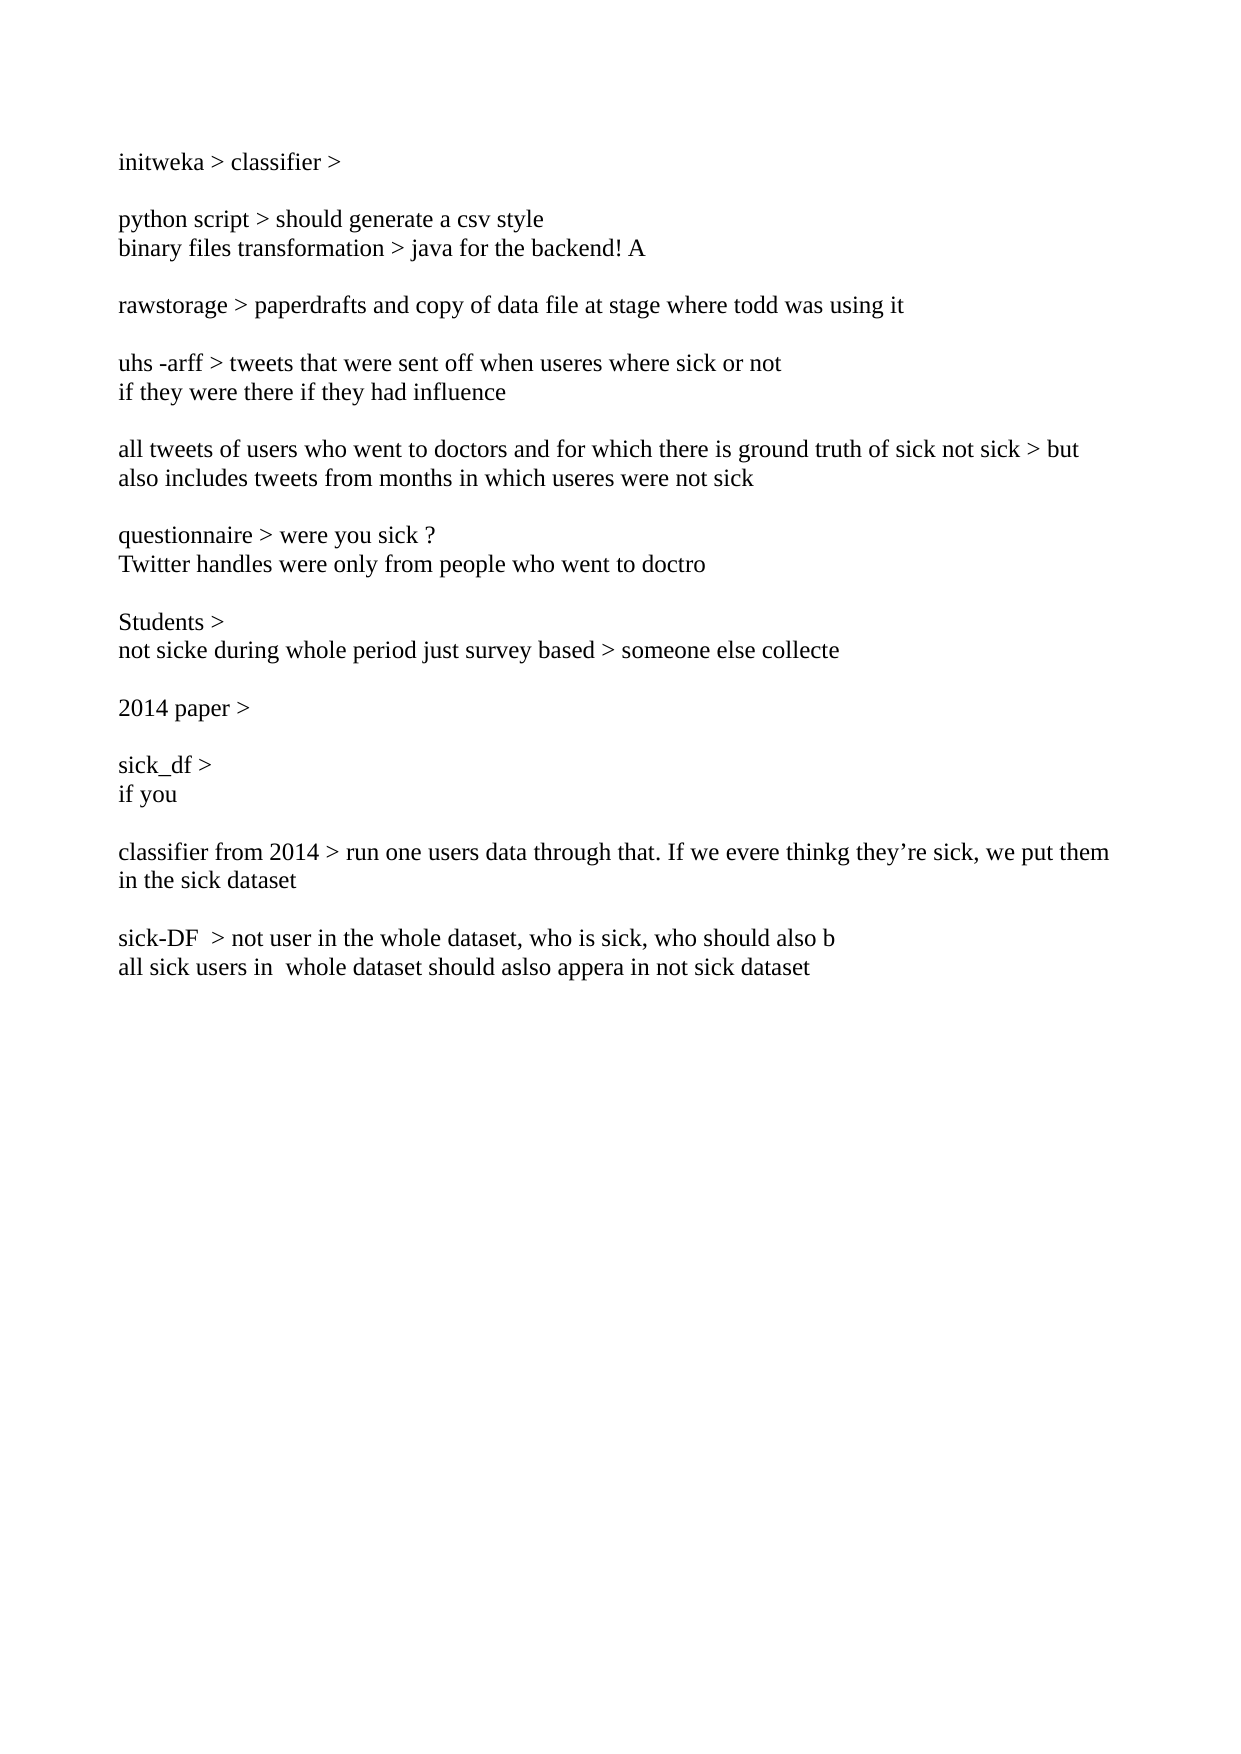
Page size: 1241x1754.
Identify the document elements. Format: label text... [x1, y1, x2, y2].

text rawstorage > paperdrafts and copy of data file at stage where todd was using it [118, 291, 1122, 319]
text all tweets of users who went to doctors and for which there is ground truth of sick not sick > but also includes tweets from months in which useres were not sick [118, 434, 1122, 492]
text if they were there if they had influence [118, 377, 1122, 406]
text binary files transformation > java for the backend! A [118, 233, 1122, 262]
text classifier from 2014 > run one users data through that. If we evere thinkg they’re sick, we put them in the sick dataset [118, 837, 1122, 894]
text Students > [118, 607, 1122, 636]
text all sick users in whole dataset should aslso appera in not sick dataset [118, 952, 1122, 981]
text Twitter handles were only from people who went to doctro [118, 549, 1122, 578]
text initweka > classifier > [118, 147, 1122, 176]
text sick_df > [118, 751, 1122, 779]
text uhs -arff > tweets that were sent off when useres where sick or not [118, 348, 1122, 377]
text if you [118, 779, 1122, 808]
text python script > should generate a csv style [118, 204, 1122, 233]
text 2014 paper > [118, 693, 1122, 722]
text not sicke during whole period just survey based > someone else collecte [118, 636, 1122, 664]
text sick-DF > not user in the whole dataset, who is sick, who should also b [118, 923, 1122, 952]
text questionnaire > were you sick ? [118, 521, 1122, 549]
